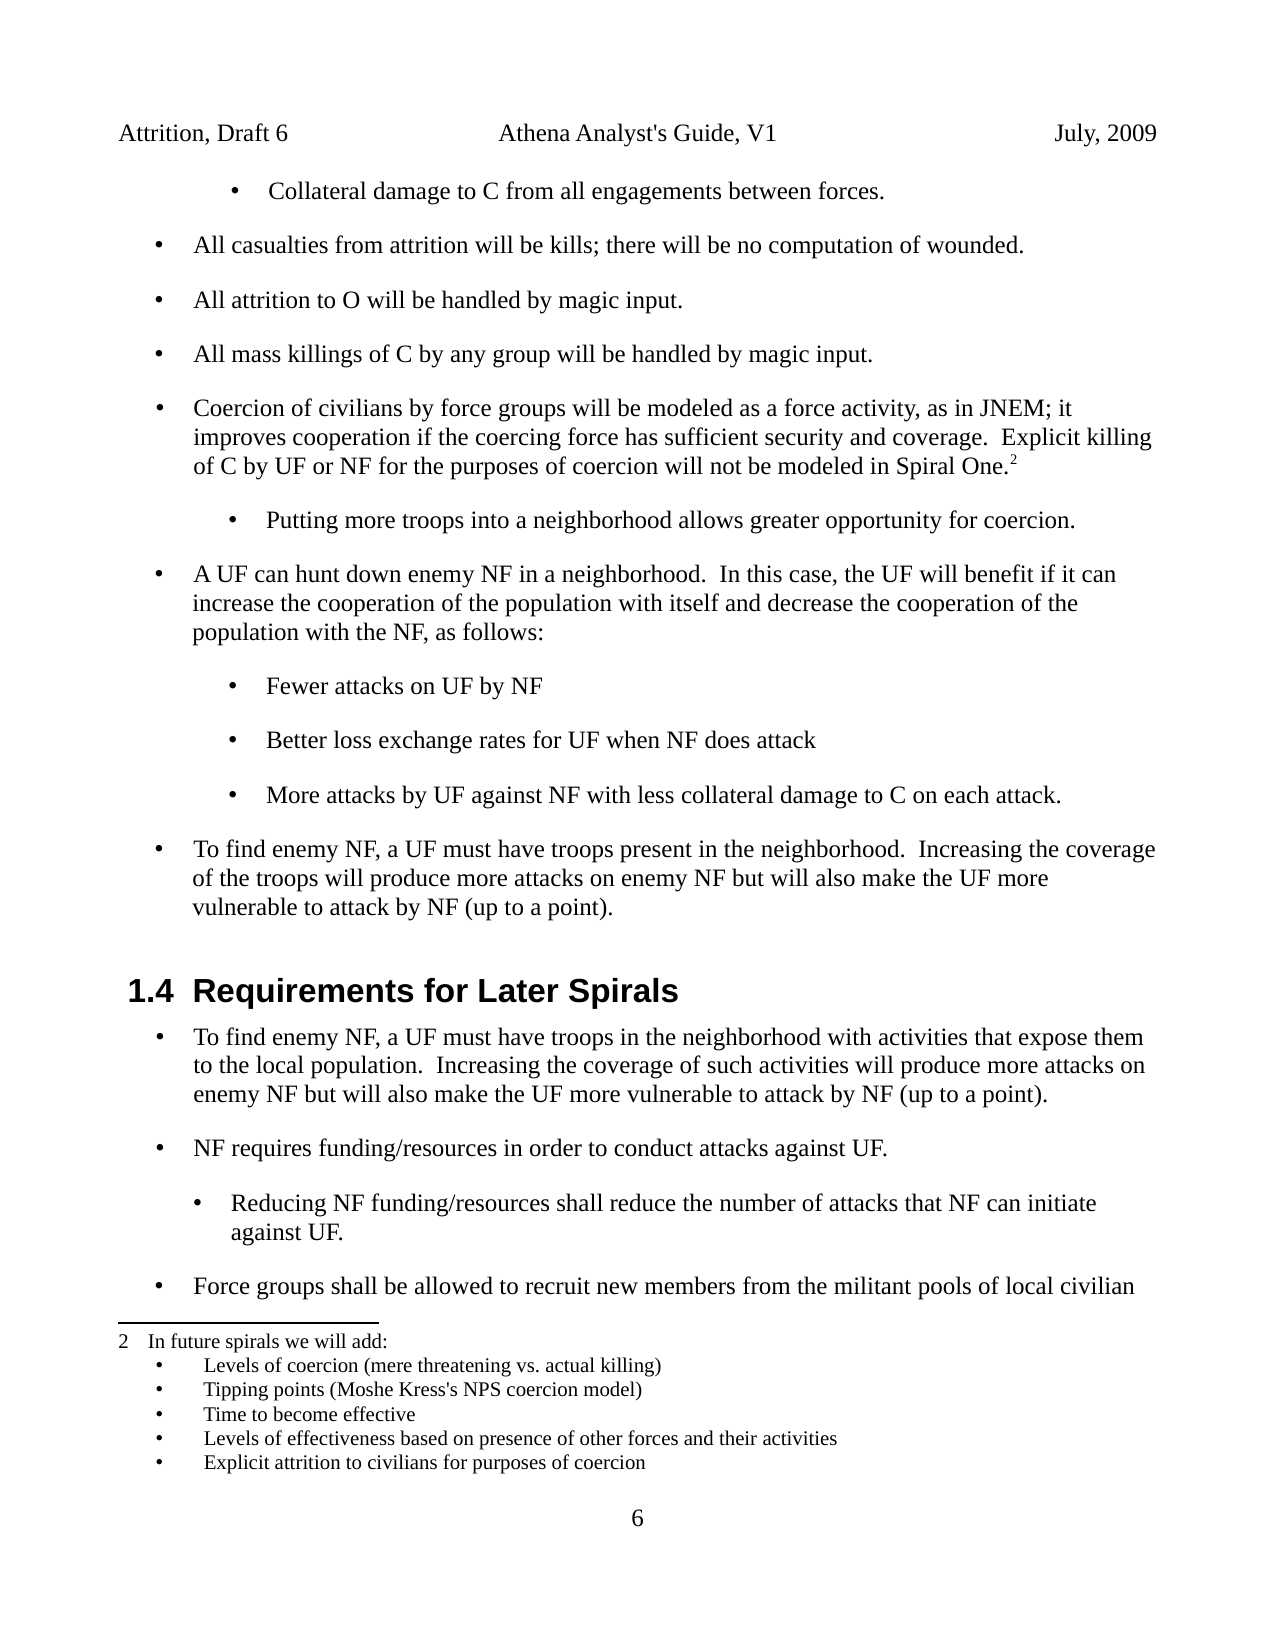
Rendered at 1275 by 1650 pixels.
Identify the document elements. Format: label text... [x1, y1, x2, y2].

list All casualties from attrition will be kills; there will be no computation of wounded. [154, 231, 1157, 259]
subtitle Requirements for Later Spirals [118, 971, 1157, 1009]
list Levels of effectiveness based on presence of other forces and their activities [156, 1426, 1157, 1449]
list To find enemy NF, a UF must have troops present in the neighborhood. Increasing the coverage of the troops will produce more attacks on enemy NF but will also make the UF more vulnerable to attack by NF (up to a point). [154, 834, 1157, 920]
list All attrition to O will be handled by magic input. [154, 285, 1157, 314]
list Explicit attrition to civilians for purposes of coercion [156, 1449, 1157, 1474]
list Collateral damage to C from all engagements between forces. [231, 176, 1157, 205]
list NF requires funding/resources in order to conduct attacks against UF. [156, 1133, 1157, 1162]
list Reducing NF funding/resources shall reduce the number of attacks that NF can initiate against UF. [193, 1188, 1157, 1245]
list More attacks by UF against NF with less collateral damage to C on each attack. [228, 780, 1157, 808]
list Levels of coercion (mere threatening vs. actual killing) [156, 1353, 1157, 1377]
list All mass killings of C by any group will be handled by magic input. [154, 339, 1157, 368]
list Coercion of civilians by force groups will be modeled as a force activity, as in JNEM; it improves cooperation if the coercing force has sufficient security and coverage. Explicit killing of C by UF or NF for the purposes of coercion will not be modeled in Spiral One. [156, 393, 1157, 480]
list A UF can hunt down enemy NF in a neighborhood. In this case, the UF will benefit if it can increase the cooperation of the population with itself and decrease the cooperation of the population with the NF, as follows: [154, 559, 1157, 646]
list Force groups shall be allowed to recruit new members from the militant pools of local civilian [154, 1271, 1157, 1299]
list Time to become effective [156, 1401, 1157, 1426]
list Fewer attacks on UF by NF [228, 671, 1157, 700]
list In future spirals we will add: [118, 1329, 1157, 1353]
list To find enemy NF, a UF must have troops in the neighborhood with activities that expose them to the local population. Increasing the coverage of such activities will produce more attacks on enemy NF but will also make the UF more vulnerable to attack by NF (up to a point). [156, 1022, 1157, 1108]
list Putting more troops into a neighborhood allows greater opportunity for coercion. [228, 505, 1157, 534]
list Tipping points (Moshe Kress's NPS coercion model) [156, 1377, 1157, 1401]
list Better loss exchange rates for UF when NF does attack [228, 726, 1157, 754]
